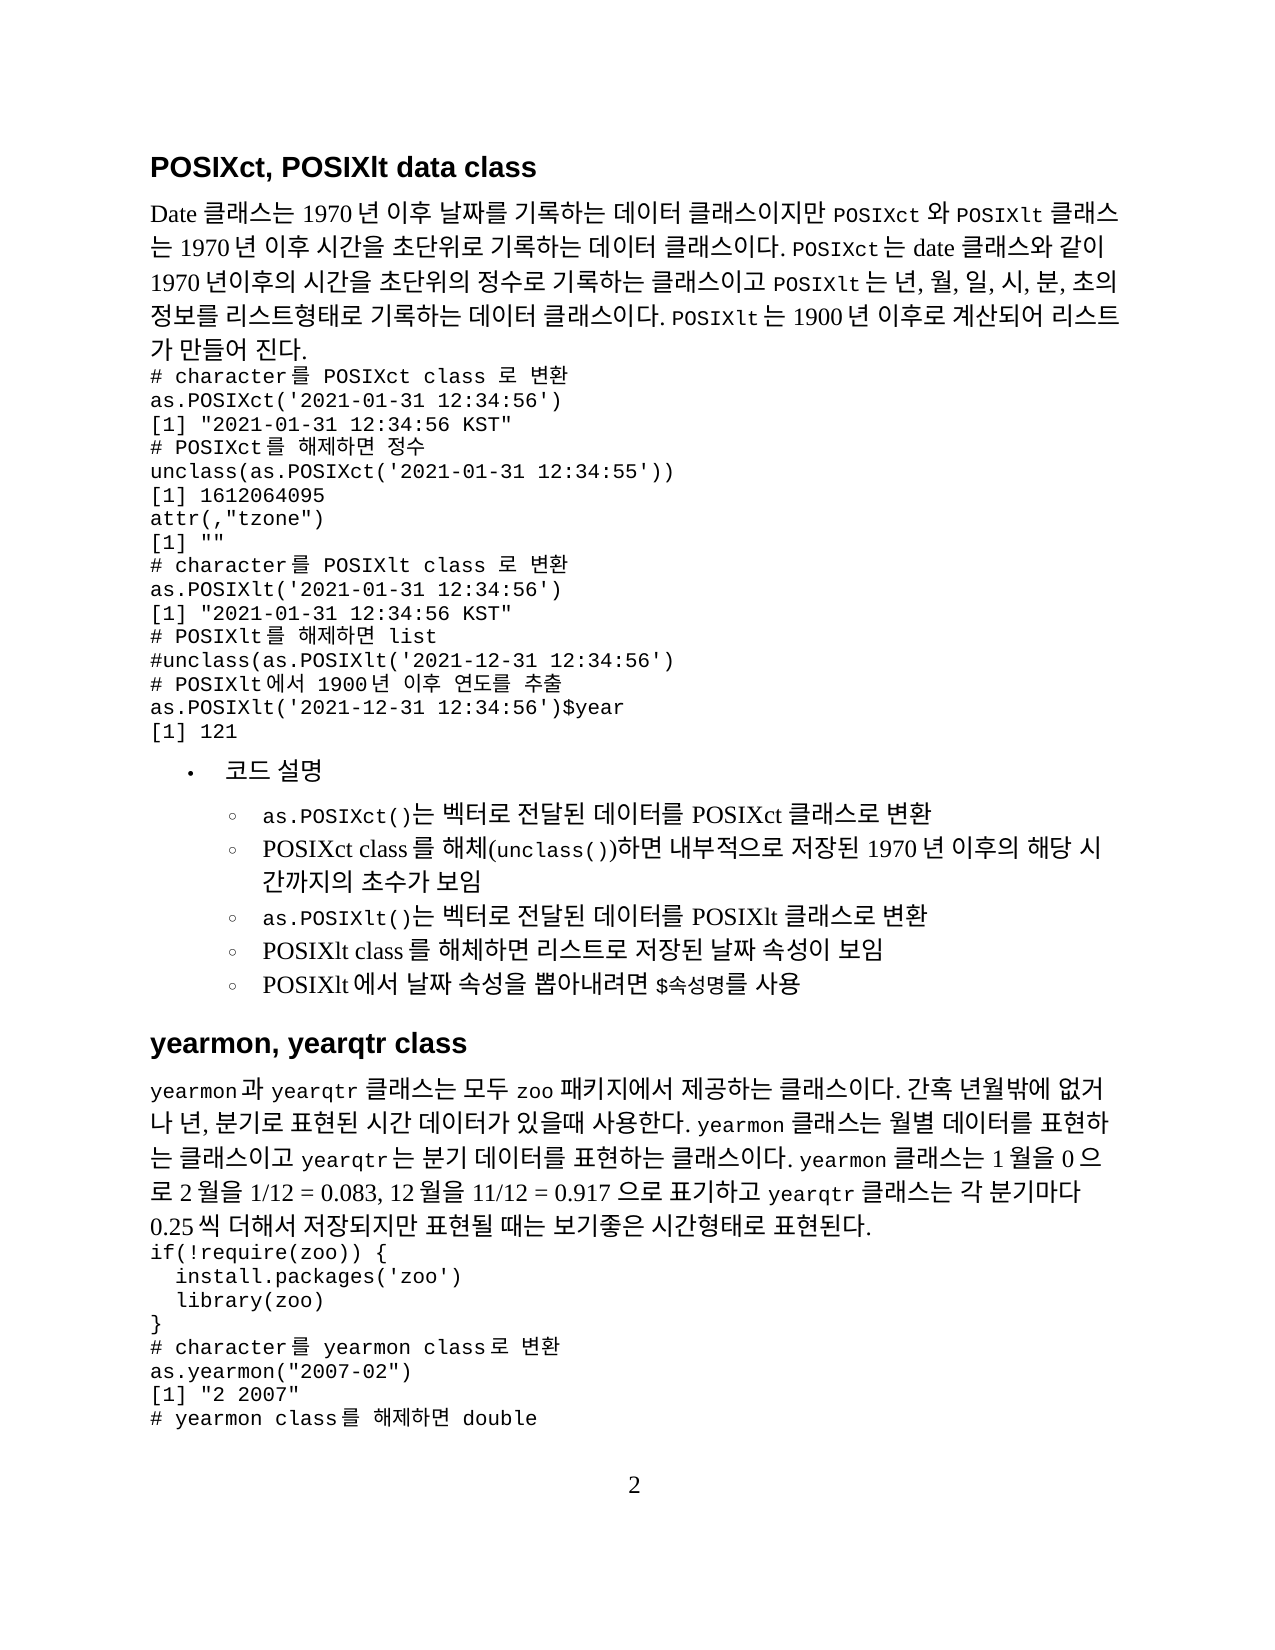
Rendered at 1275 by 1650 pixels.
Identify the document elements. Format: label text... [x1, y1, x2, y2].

text as.POSIXlt('2021-01-31 12:34:56') [150, 579, 1125, 603]
text # character를 POSIXct class 로 변환 [150, 366, 1125, 390]
list 코드 설명 [187, 754, 1125, 788]
list as.POSIXct()는 벡터로 전달된 데이터를 POSIXct 클래스로 변환 [225, 797, 1125, 831]
text library(zoo) [150, 1290, 1125, 1313]
text attr(,"tzone") [150, 508, 1125, 532]
subtitle POSIXct, POSIXlt data class [150, 150, 1125, 183]
list POSIXlt에서 날짜 속성을 뽑아내려면 $속성명를 사용 [225, 967, 1125, 1001]
text # POSIXct를 해제하면 정수 [150, 437, 1125, 461]
list as.POSIXlt()는 벡터로 전달된 데이터를 POSIXlt 클래스로 변환 [225, 899, 1125, 933]
text [1] 1612064095 [150, 484, 1125, 508]
text } [150, 1313, 1125, 1337]
text # character를 POSIXlt class 로 변환 [150, 556, 1125, 579]
text if(!require(zoo)) { [150, 1242, 1125, 1266]
text install.packages('zoo') [150, 1266, 1125, 1290]
text unclass(as.POSIXct('2021-01-31 12:34:55')) [150, 461, 1125, 484]
text [1] "2021-01-31 12:34:56 KST" [150, 603, 1125, 626]
text [1] "2021-01-31 12:34:56 KST" [150, 414, 1125, 437]
list POSIXct class를 해체(unclass())하면 내부적으로 저장된 1970년 이후의 해당 시간까지의 초수가 보임 [225, 831, 1125, 899]
subtitle yearmon, yearqtr class [150, 1026, 1125, 1059]
text # yearmon class를 해제하면 double [150, 1408, 1125, 1432]
text #unclass(as.POSIXlt('2021-12-31 12:34:56') [150, 650, 1125, 674]
text as.POSIXlt('2021-12-31 12:34:56')$year [150, 697, 1125, 721]
text [1] "2 2007" [150, 1384, 1125, 1408]
text as.POSIXct('2021-01-31 12:34:56') [150, 390, 1125, 414]
text [1] 121 [150, 721, 1125, 745]
text Date 클래스는 1970년 이후 날짜를 기록하는 데이터 클래스이지만 POSIXct 와 POSIXlt 클래스는 1970년 이후 시간을 초단위로 기록하는 데이터 클래스이다. POSIXct는 date 클래스와 같이 1970년이후의 시간을 초단위의 정수로 기록하는 클래스이고 POSIXlt는 년, 월, 일, 시, 분, 초의 정보를 리스트형태로 기록하는 데이터 클래스이다. POSIXlt는 1900년 이후로 계산되어 리스트가 만들어 진다. [150, 196, 1125, 366]
text # POSIXlt에서 1900년 이후 연도를 추출 [150, 674, 1125, 697]
list POSIXlt class를 해체하면 리스트로 저장된 날짜 속성이 보임 [225, 933, 1125, 967]
text yearmon과 yearqtr 클래스는 모두 zoo 패키지에서 제공하는 클래스이다. 간혹 년월밖에 없거나 년, 분기로 표현된 시간 데이터가 있을때 사용한다. yearmon 클래스는 월별 데이터를 표현하는 클래스이고 yearqtr는 분기 데이터를 표현하는 클래스이다. yearmon 클래스는 1월을 0으로 2월을 1/12 = 0.083, 12월을 11/12 = 0.917 으로 표기하고 yearqtr 클래스는 각 분기마다 0.25씩 더해서 저장되지만 표현될 때는 보기좋은 시간형태로 표현된다. [150, 1072, 1125, 1242]
text [1] "" [150, 532, 1125, 556]
text # character를 yearmon class로 변환 [150, 1337, 1125, 1361]
text # POSIXlt를 해제하면 list [150, 626, 1125, 650]
text as.yearmon("2007-02") [150, 1361, 1125, 1384]
